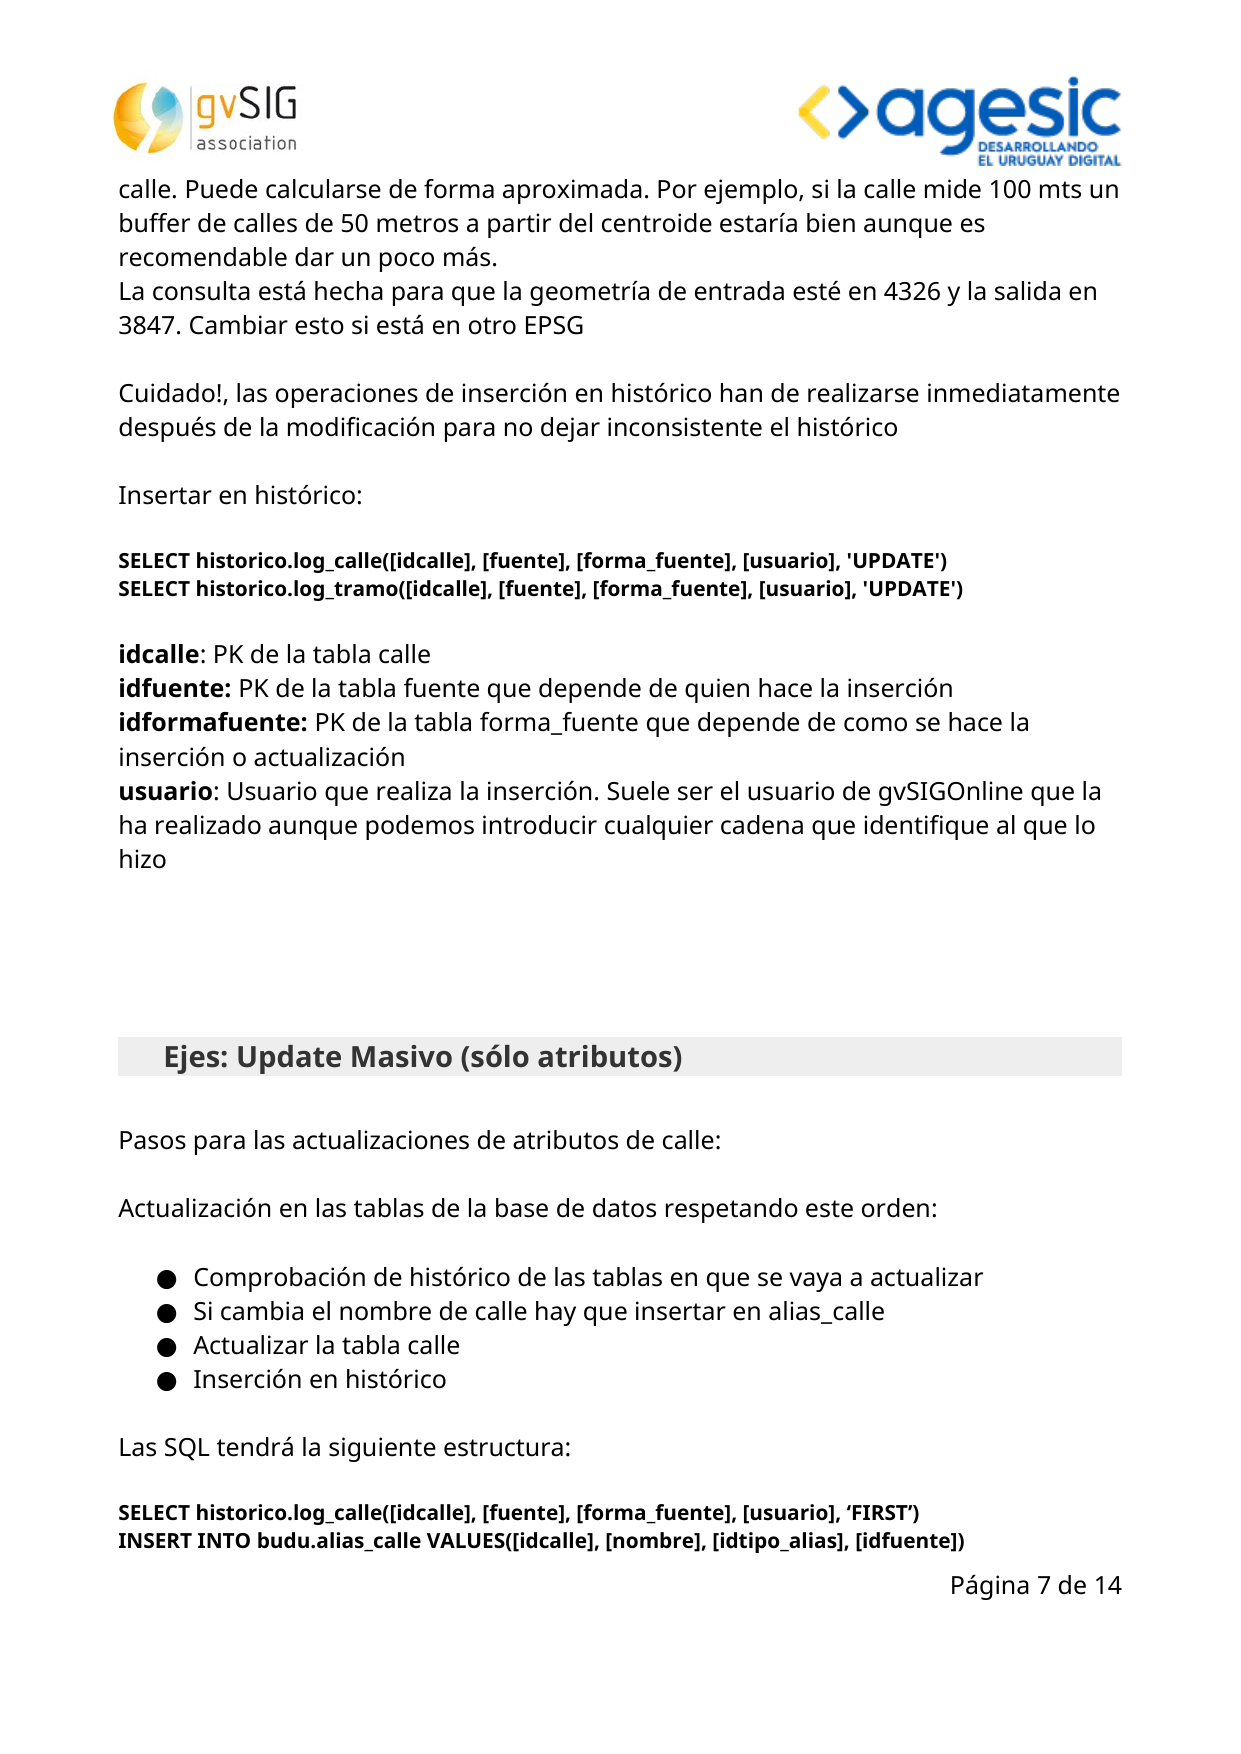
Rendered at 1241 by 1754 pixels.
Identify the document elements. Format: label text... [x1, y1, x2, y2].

picture [798, 76, 1122, 166]
text Las SQL tendrá la siguiente estructura: [118, 1429, 1122, 1463]
subtitle Ejes: Update Masivo (sólo atributos) [118, 1037, 1122, 1076]
text idformafuente: PK de la tabla forma_fuente que depende de como se hace la inserción o actualización [118, 705, 1122, 773]
text idcalle: PK de la tabla calle [118, 637, 1122, 671]
text Insertar en histórico: [118, 478, 1122, 512]
list Comprobación de histórico de las tablas en que se vaya a actualizar [156, 1259, 1122, 1293]
list Actualizar la tabla calle [156, 1327, 1122, 1361]
text idfuente: PK de la tabla fuente que depende de quien hace la inserción [118, 671, 1122, 705]
picture [97, 69, 312, 167]
text Pasos para las actualizaciones de atributos de calle: [118, 1123, 1122, 1157]
list Inserción en histórico [156, 1361, 1122, 1395]
text INSERT INTO budu.alias_calle VALUES([idcalle], [nombre], [idtipo_alias], [idfuente]) [118, 1526, 1122, 1554]
text Actualización en las tablas de la base de datos respetando este orden: [118, 1191, 1122, 1225]
list Si cambia el nombre de calle hay que insertar en alias_calle [156, 1293, 1122, 1327]
text Cuidado!, las operaciones de inserción en histórico han de realizarse inmediatamente después de la modificación para no dejar inconsistente el histórico [118, 376, 1122, 444]
text SELECT historico.log_calle([idcalle], [fuente], [forma_fuente], [usuario], 'UPDATE') [118, 546, 1122, 574]
text usuario: Usuario que realiza la inserción. Suele ser el usuario de gvSIGOnline que la ha realizado aunque podemos introducir cualquier cadena que identifique al que lo hizo [118, 773, 1122, 875]
text SELECT historico.log_calle([idcalle], [fuente], [forma_fuente], [usuario], ‘FIRST’) [118, 1498, 1122, 1526]
text La consulta está hecha para que la geometría de entrada esté en 4326 y la salida en 3847. Cambiar esto si está en otro EPSG [118, 273, 1122, 342]
text SELECT historico.log_tramo([idcalle], [fuente], [forma_fuente], [usuario], 'UPDATE') [118, 574, 1122, 603]
text calle. Puede calcularse de forma aproximada. Por ejemplo, si la calle mide 100 mts un buffer de calles de 50 metros a partir del centroide estaría bien aunque es recomendable dar un poco más. [118, 171, 1122, 273]
